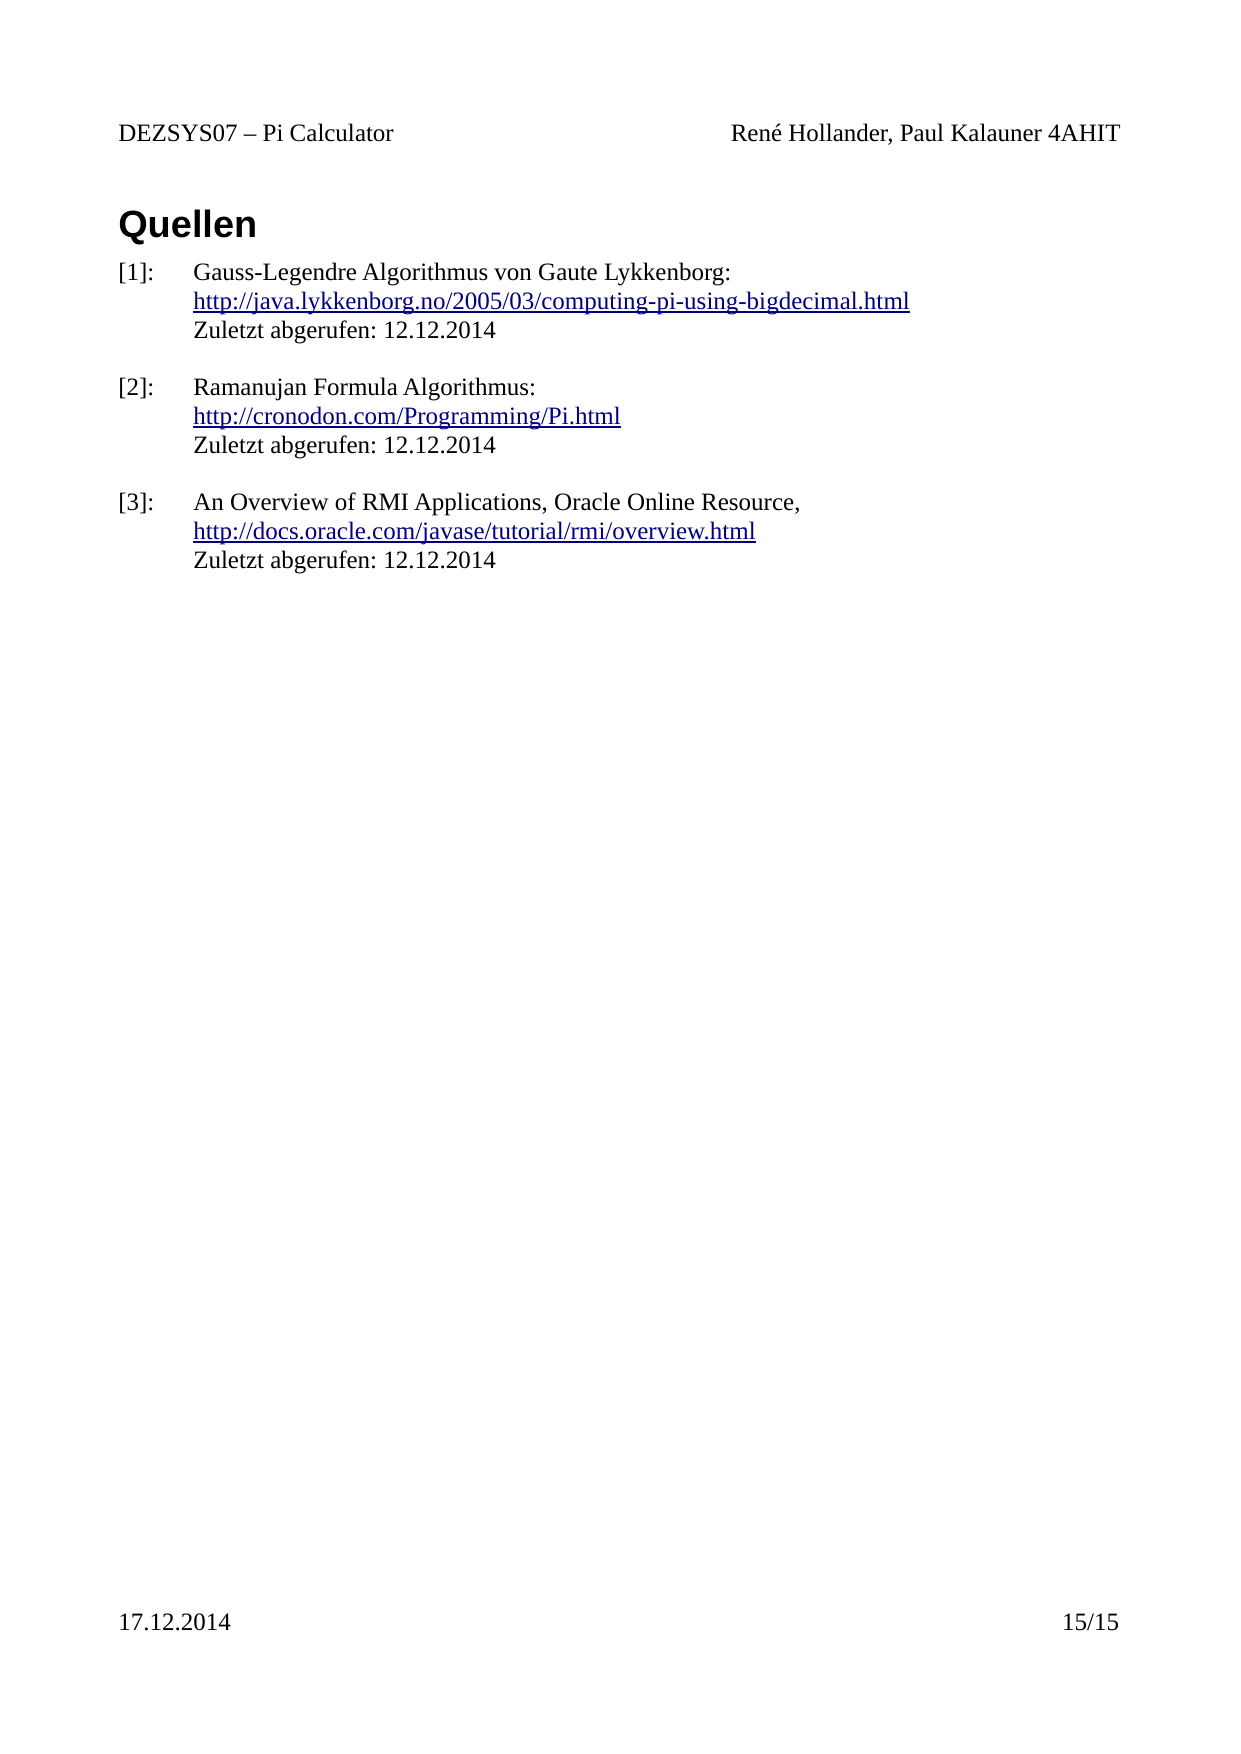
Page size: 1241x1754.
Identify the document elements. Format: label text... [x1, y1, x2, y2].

text http://cronodon.com/Programming/Pi.html [118, 401, 1122, 430]
text [3]: An Overview of RMI Applications, Oracle Online Resource, http://docs.oracle.com/javase/tutorial/rmi/overview.html [118, 487, 1122, 545]
subtitle Quellen [118, 201, 1122, 245]
text Zuletzt abgerufen: 12.12.2014 [118, 315, 1122, 344]
text http://java.lykkenborg.no/2005/03/computing-pi-using-bigdecimal.html [118, 286, 1122, 315]
text Zuletzt abgerufen: 12.12.2014 [118, 430, 1122, 459]
text [1]: Gauss-Legendre Algorithmus von Gaute Lykkenborg: [118, 257, 1122, 286]
text [2]: Ramanujan Formula Algorithmus: [118, 372, 1122, 401]
text Zuletzt abgerufen: 12.12.2014 [118, 545, 1122, 574]
